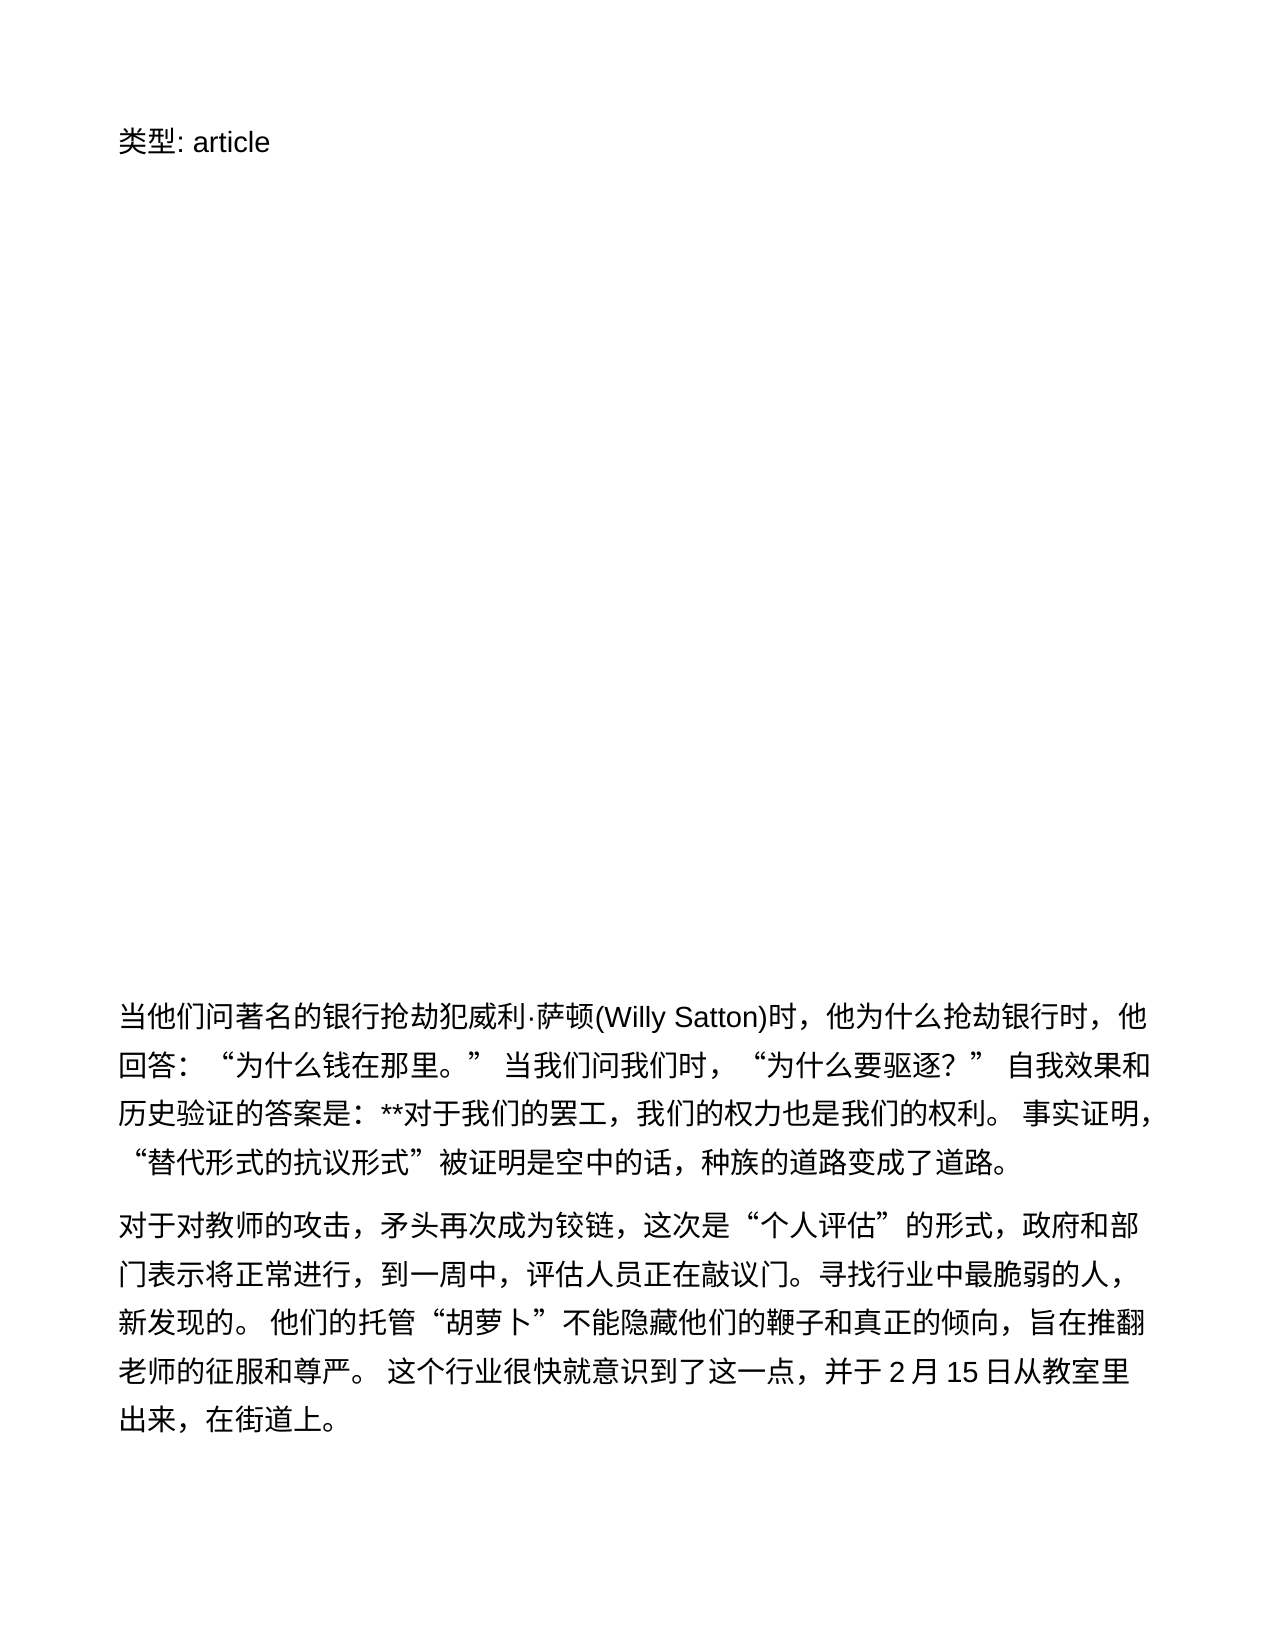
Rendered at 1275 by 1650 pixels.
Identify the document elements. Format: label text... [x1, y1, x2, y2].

text 当他们问著名的银行抢劫犯威利·萨顿(Willy Satton)时，他为什么抢劫银行时，他回答：“为什么钱在那里。” 当我们问我们时，“为什么要驱逐？” 自我效果和历史验证的答案是：**对于我们的罢工，我们的权力也是我们的权利。 事实证明，“替代形式的抗议形式”被证明是空中的话，种族的道路变成了道路。 [118, 181, 1157, 1182]
text 对于对教师的攻击，矛头再次成为铰链，这次是“个人评估”的形式，政府和部门表示将正常进行，到一周中，评估人员正在敲议门。寻找行业中最脆弱的人，新发现的。 他们的托管“胡萝卜”不能隐藏他们的鞭子和真正的倾向，旨在推翻老师的征服和尊严。 这个行业很快就意识到了这一点，并于2月15日从教室里出来，在街道上。 [118, 1202, 1157, 1439]
text 类型: article [118, 118, 1157, 160]
